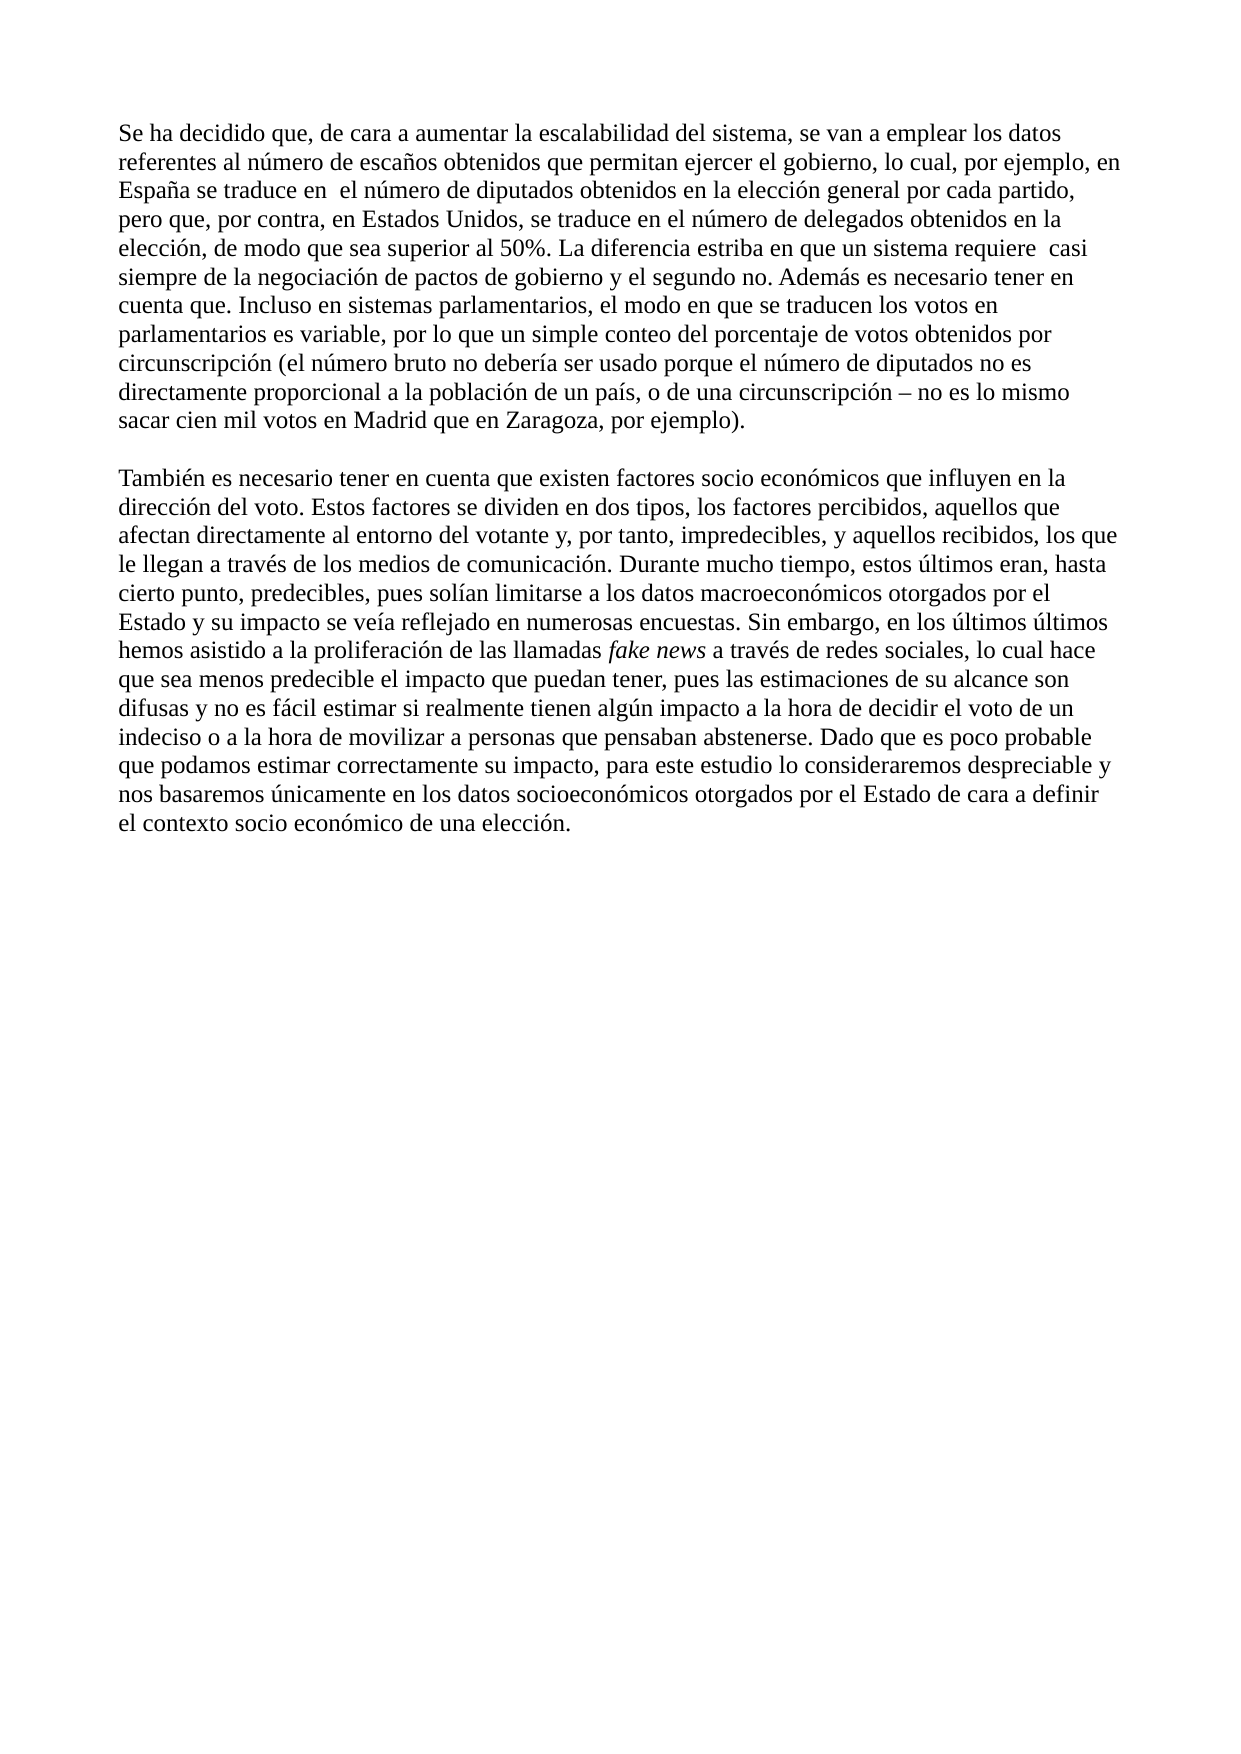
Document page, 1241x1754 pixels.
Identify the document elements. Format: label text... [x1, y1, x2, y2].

text También es necesario tener en cuenta que existen factores socio económicos que influyen en la dirección del voto. Estos factores se dividen en dos tipos, los factores percibidos, aquellos que afectan directamente al entorno del votante y, por tanto, impredecibles, y aquellos recibidos, los que le llegan a través de los medios de comunicación. Durante mucho tiempo, estos últimos eran, hasta cierto punto, predecibles, pues solían limitarse a los datos macroeconómicos otorgados por el Estado y su impacto se veía reflejado en numerosas encuestas. Sin embargo, en los últimos últimos hemos asistido a la proliferación de las llamadas fake news a través de redes sociales, lo cual hace que sea menos predecible el impacto que puedan tener, pues las estimaciones de su alcance son difusas y no es fácil estimar si realmente tienen algún impacto a la hora de decidir el voto de un indeciso o a la hora de movilizar a personas que pensaban abstenerse. Dado que es poco probable que podamos estimar correctamente su impacto, para este estudio lo consideraremos despreciable y nos basaremos únicamente en los datos socioeconómicos otorgados por el Estado de cara a definir el contexto socio económico de una elección. [118, 463, 1122, 837]
text Se ha decidido que, de cara a aumentar la escalabilidad del sistema, se van a emplear los datos referentes al número de escaños obtenidos que permitan ejercer el gobierno, lo cual, por ejemplo, en España se traduce en el número de diputados obtenidos en la elección general por cada partido, pero que, por contra, en Estados Unidos, se traduce en el número de delegados obtenidos en la elección, de modo que sea superior al 50%. La diferencia estriba en que un sistema requiere casi siempre de la negociación de pactos de gobierno y el segundo no. Además es necesario tener en cuenta que. Incluso en sistemas parlamentarios, el modo en que se traducen los votos en parlamentarios es variable, por lo que un simple conteo del porcentaje de votos obtenidos por circunscripción (el número bruto no debería ser usado porque el número de diputados no es directamente proporcional a la población de un país, o de una circunscripción – no es lo mismo sacar cien mil votos en Madrid que en Zaragoza, por ejemplo). [118, 118, 1122, 434]
